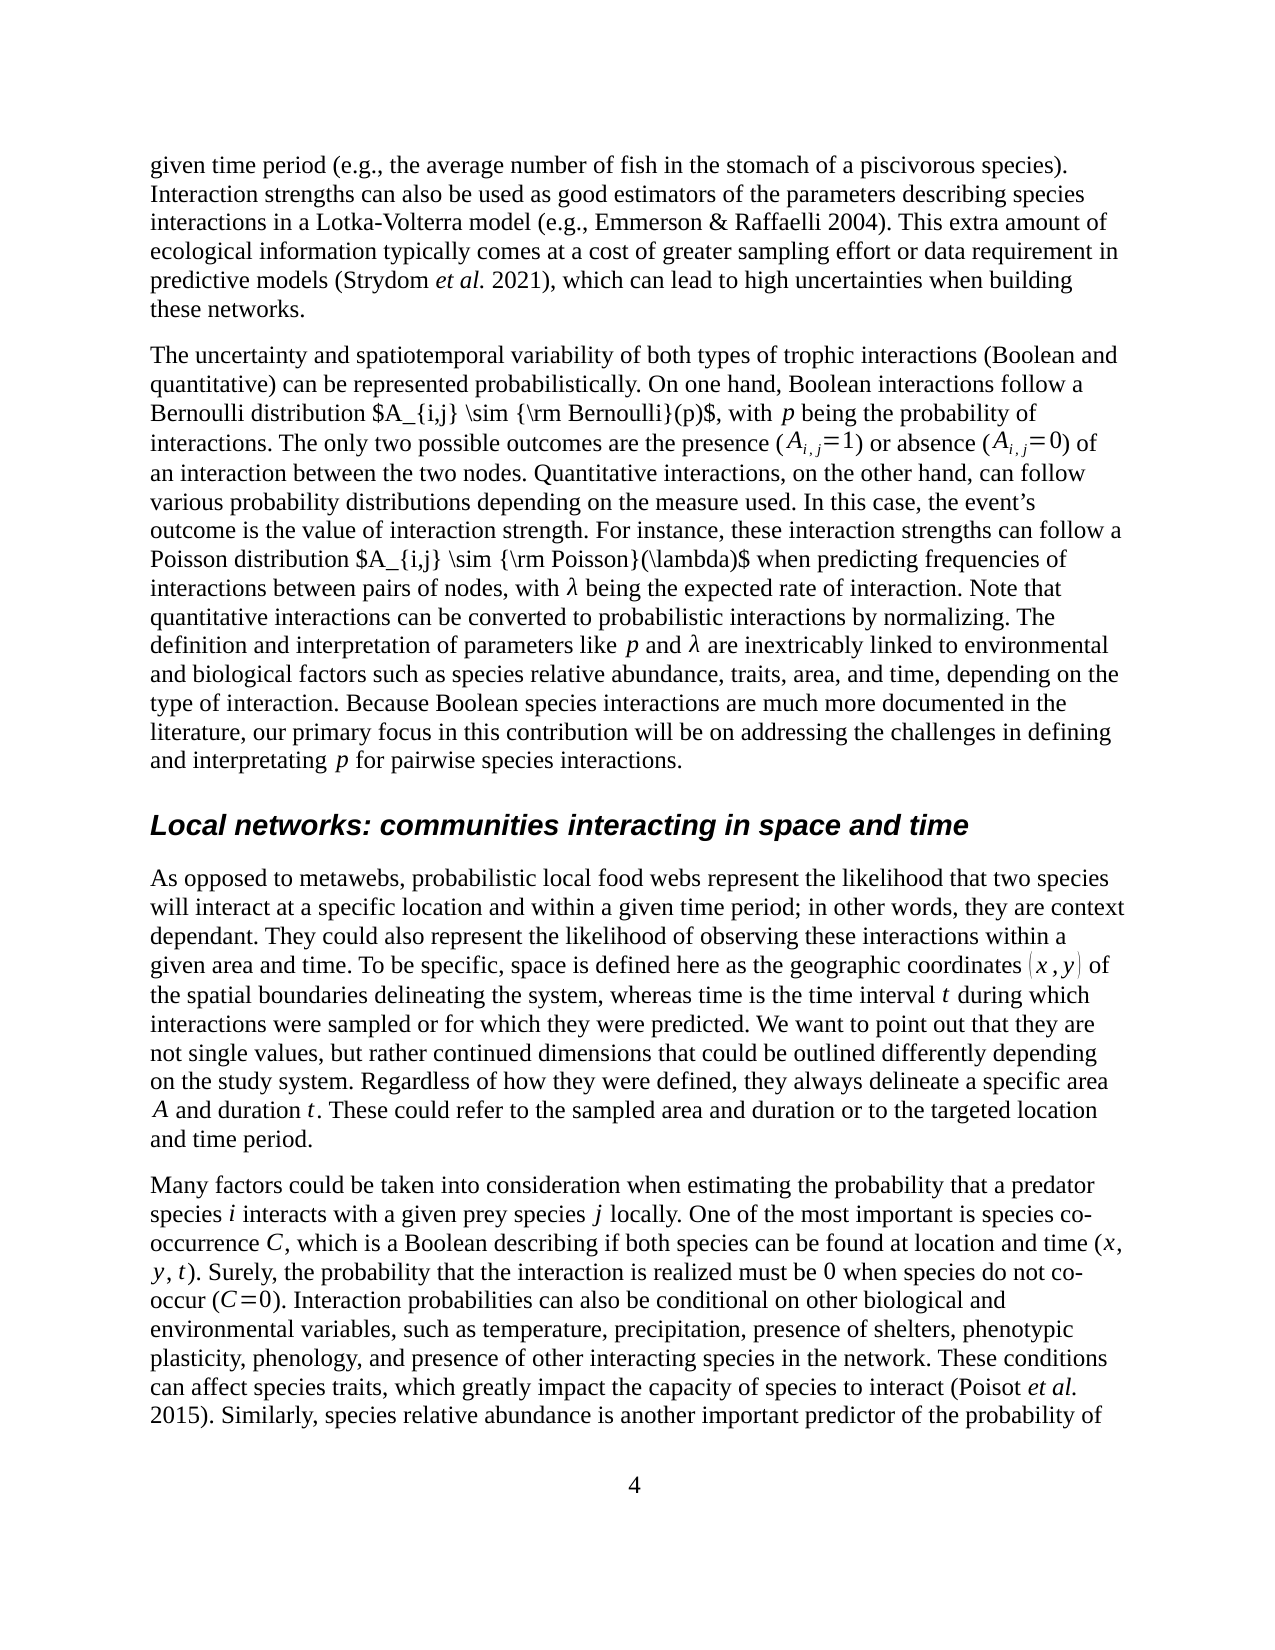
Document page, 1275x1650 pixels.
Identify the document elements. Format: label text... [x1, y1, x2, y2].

text The uncertainty and spatiotemporal variability of both types of trophic interactions (Boolean and quantitative) can be represented probabilistically. On one hand, Boolean interactions follow a Bernoulli distribution $A_{i,j} \sim {\rm Bernoulli}(p)$, with being the probability of interactions. The only two possible outcomes are the presence () or absence () of an interaction between the two nodes. Quantitative interactions, on the other hand, can follow various probability distributions depending on the measure used. In this case, the event’s outcome is the value of interaction strength. For instance, these interaction strengths can follow a Poisson distribution $A_{i,j} \sim {\rm Poisson}(\lambda)$ when predicting frequencies of interactions between pairs of nodes, with being the expected rate of interaction. Note that quantitative interactions can be converted to probabilistic interactions by normalizing. The definition and interpretation of parameters like and are inextricably linked to environmental and biological factors such as species relative abundance, traits, area, and time, depending on the type of interaction. Because Boolean species interactions are much more documented in the literature, our primary focus in this contribution will be on addressing the challenges in defining and interpretating for pairwise species interactions. [150, 340, 1125, 774]
subtitle Local networks: communities interacting in space and time [150, 808, 1125, 842]
text given time period (e.g., the average number of fish in the stomach of a piscivorous species). Interaction strengths can also be used as good estimators of the parameters describing species interactions in a Lotka-Volterra model (e.g., Emmerson & Raffaelli 2004). This extra amount of ecological information typically comes at a cost of greater sampling effort or data requirement in predictive models (Strydom et al. 2021), which can lead to high uncertainties when building these networks. [150, 150, 1125, 322]
text As opposed to metawebs, probabilistic local food webs represent the likelihood that two species will interact at a specific location and within a given time period; in other words, they are context dependant. They could also represent the likelihood of observing these interactions within a given area and time. To be specific, space is defined here as the geographic coordinates of the spatial boundaries delineating the system, whereas time is the time interval during which interactions were sampled or for which they were predicted. We want to point out that they are not single values, but rather continued dimensions that could be outlined differently depending on the study system. Regardless of how they were defined, they always delineate a specific area and duration . These could refer to the sampled area and duration or to the targeted location and time period. [150, 863, 1125, 1153]
text Many factors could be taken into consideration when estimating the probability that a predator species interacts with a given prey species locally. One of the most important is species co-occurrence , which is a Boolean describing if both species can be found at location and time (, , ). Surely, the probability that the interaction is realized must be when species do not co-occur (). Interaction probabilities can also be conditional on other biological and environmental variables, such as temperature, precipitation, presence of shelters, phenotypic plasticity, phenology, and presence of other interacting species in the network. These conditions can affect species traits, which greatly impact the capacity of species to interact (Poisot et al. 2015). Similarly, species relative abundance is another important predictor of the probability of [150, 1171, 1125, 1429]
